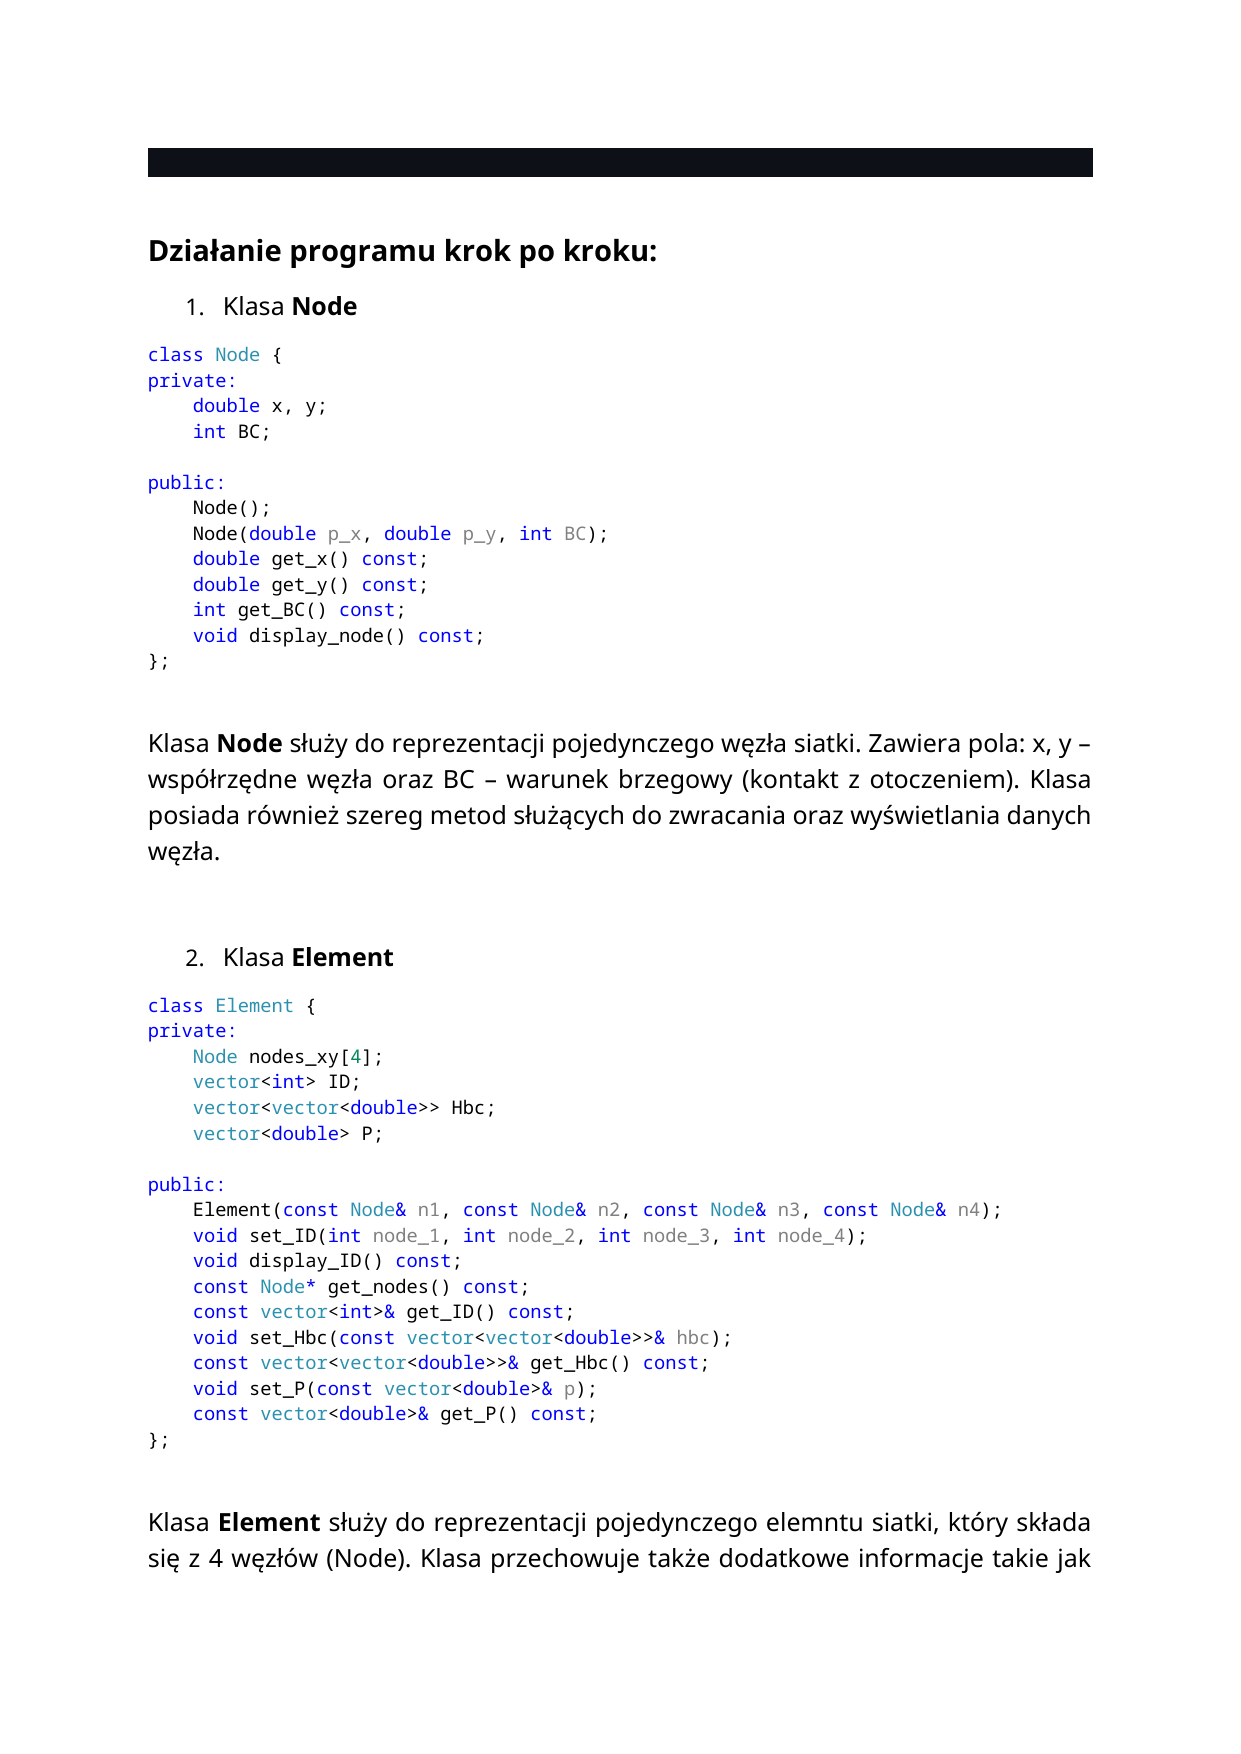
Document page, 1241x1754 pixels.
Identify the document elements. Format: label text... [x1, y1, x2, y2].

text vector<int> ID; [148, 1069, 1093, 1094]
text Działanie programu krok po kroku: [148, 230, 1093, 270]
text void display_node() const; [148, 622, 1093, 648]
text double x, y; [148, 392, 1093, 418]
text const vector<int>& get_ID() const; [148, 1298, 1093, 1324]
text private: [148, 367, 1093, 392]
text void set_P(const vector<double>& p); [148, 1375, 1093, 1401]
list Klasa Element [185, 939, 1093, 973]
text class Element { [148, 992, 1093, 1018]
text void set_Hbc(const vector<vector<double>>& hbc); [148, 1324, 1093, 1349]
text Node(double p_x, double p_y, int BC); [148, 520, 1093, 546]
text double get_x() const; [148, 546, 1093, 571]
text public: [148, 1171, 1093, 1196]
text Klasa Node służy do reprezentacji pojedynczego węzła siatki. Zawiera pola: x, y – współrzędne węzła oraz BC – warunek brzegowy (kontakt z otoczeniem). Klasa posiada również szereg metod służących do zwracania oraz wyświetlania danych węzła. [148, 726, 1093, 868]
text Node(); [148, 494, 1093, 520]
text void set_ID(int node_1, int node_2, int node_3, int node_4); [148, 1222, 1093, 1247]
text private: [148, 1018, 1093, 1043]
text }; [148, 648, 1093, 673]
text vector<vector<double>> Hbc; [148, 1094, 1093, 1120]
text const Node* get_nodes() const; [148, 1273, 1093, 1298]
text const vector<double>& get_P() const; [148, 1401, 1093, 1426]
text class Node { [148, 341, 1093, 367]
list Klasa Node [185, 289, 1093, 323]
text vector<double> P; [148, 1120, 1093, 1145]
text Node nodes_xy[4]; [148, 1043, 1093, 1069]
text int get_BC() const; [148, 597, 1093, 622]
text double get_y() const; [148, 571, 1093, 597]
text int BC; [148, 418, 1093, 443]
text }; [148, 1426, 1093, 1452]
text public: [148, 469, 1093, 494]
text const vector<vector<double>>& get_Hbc() const; [148, 1349, 1093, 1375]
text void display_ID() const; [148, 1247, 1093, 1273]
text Klasa Element służy do reprezentacji pojedynczego elemntu siatki, który składa się z 4 węzłów (Node). Klasa przechowuje także dodatkowe informacje takie jak [148, 1504, 1093, 1574]
text Element(const Node& n1, const Node& n2, const Node& n3, const Node& n4); [148, 1196, 1093, 1222]
